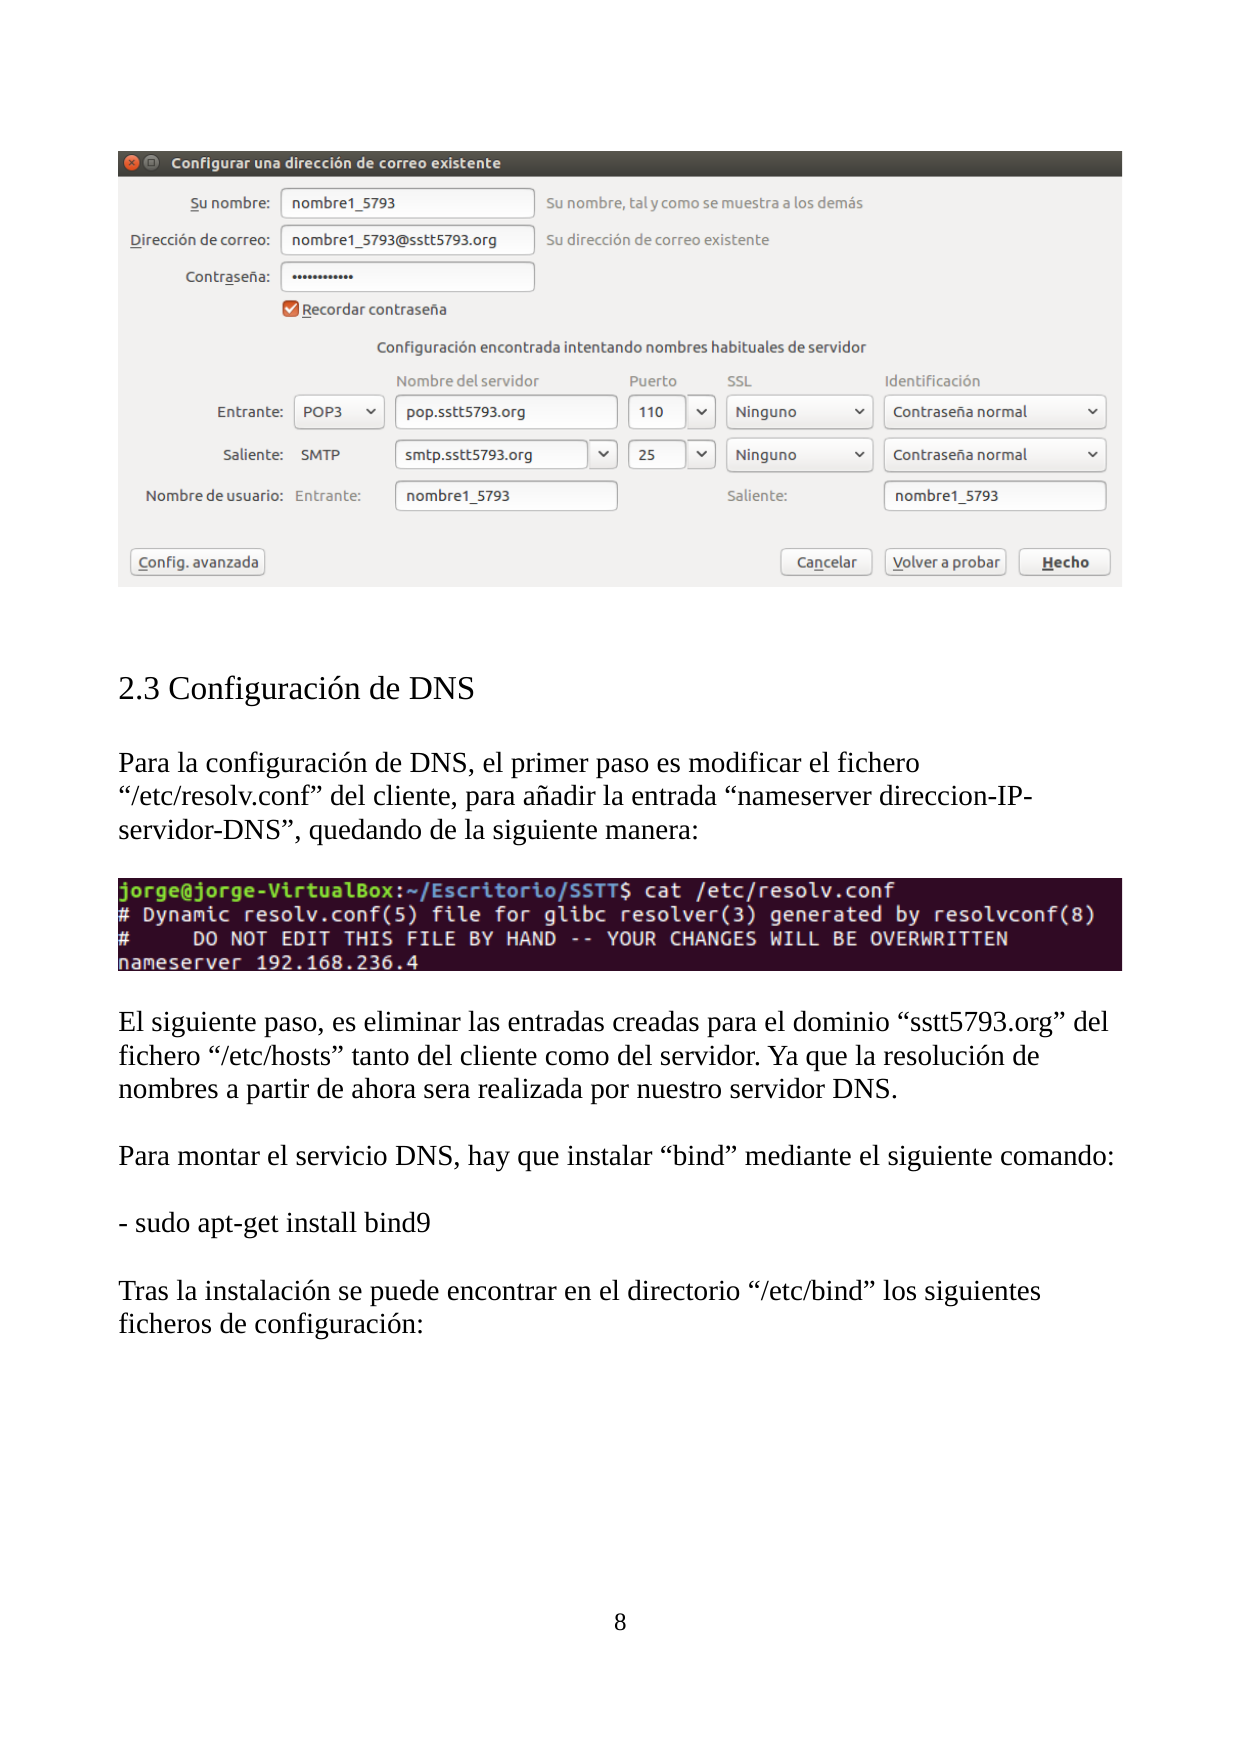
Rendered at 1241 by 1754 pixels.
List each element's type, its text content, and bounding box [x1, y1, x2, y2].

text 2.3 Configuración de DNS [118, 668, 1122, 706]
picture [118, 151, 1123, 587]
text El siguiente paso, es eliminar las entradas creadas para el dominio “sstt5793.org” del fichero “/etc/hosts” tanto del cliente como del servidor. Ya que la resolución de nombres a partir de ahora sera realizada por nuestro servidor DNS. [118, 1004, 1122, 1105]
text - sudo apt-get install bind9 [118, 1206, 1122, 1239]
text Tras la instalación se puede encontrar en el directorio “/etc/bind” los siguientes ficheros de configuración: [118, 1273, 1122, 1340]
text Para montar el servicio DNS, hay que instalar “bind” mediante el siguiente comando: [118, 1138, 1122, 1172]
text Para la configuración de DNS, el primer paso es modificar el fichero “/etc/resolv.conf” del cliente, para añadir la entrada “nameserver direccion-IP-servidor-DNS”, quedando de la siguiente manera: [118, 745, 1122, 845]
picture [118, 878, 1123, 971]
